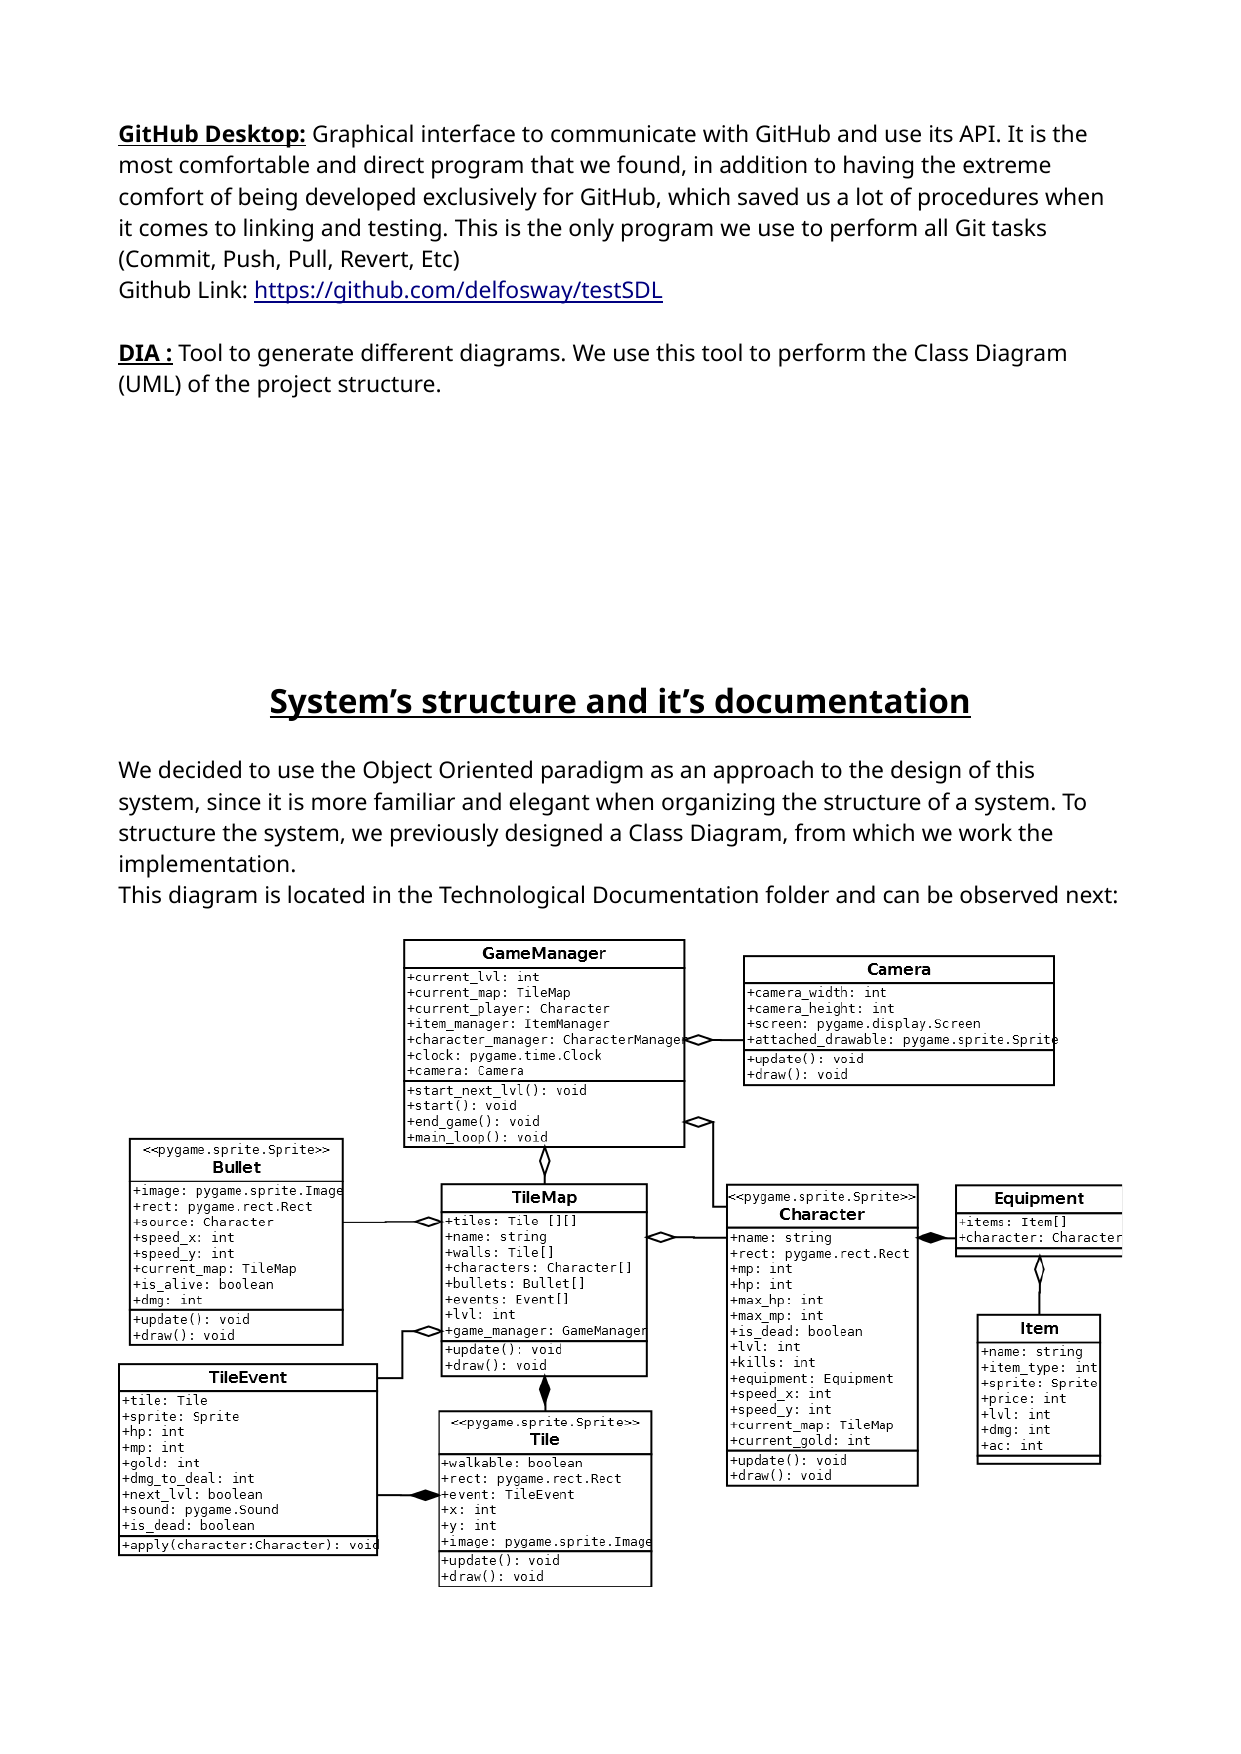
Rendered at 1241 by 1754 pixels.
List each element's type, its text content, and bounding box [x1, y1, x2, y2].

text GitHub Desktop: Graphical interface to communicate with GitHub and use its API. It is the most comfortable and direct program that we found, in addition to having the extreme comfort of being developed exclusively for GitHub, which saved us a lot of procedures when it comes to linking and testing. This is the only program we use to perform all Git tasks (Commit, Push, Pull, Revert, Etc) [118, 118, 1122, 274]
picture [118, 939, 1123, 1587]
text System’s structure and it’s documentation [118, 678, 1122, 723]
text Github Link: https://github.com/delfosway/testSDL [118, 274, 1122, 306]
text This diagram is located in the Technological Documentation folder and can be observed next: [118, 879, 1122, 911]
text DIA : Tool to generate different diagrams. We use this tool to perform the Class Diagram (UML) of the project structure. [118, 337, 1122, 399]
text We decided to use the Object Oriented paradigm as an approach to the design of this system, since it is more familiar and elegant when organizing the structure of a system. To structure the system, we previously designed a Class Diagram, from which we work the implementation. [118, 754, 1122, 879]
